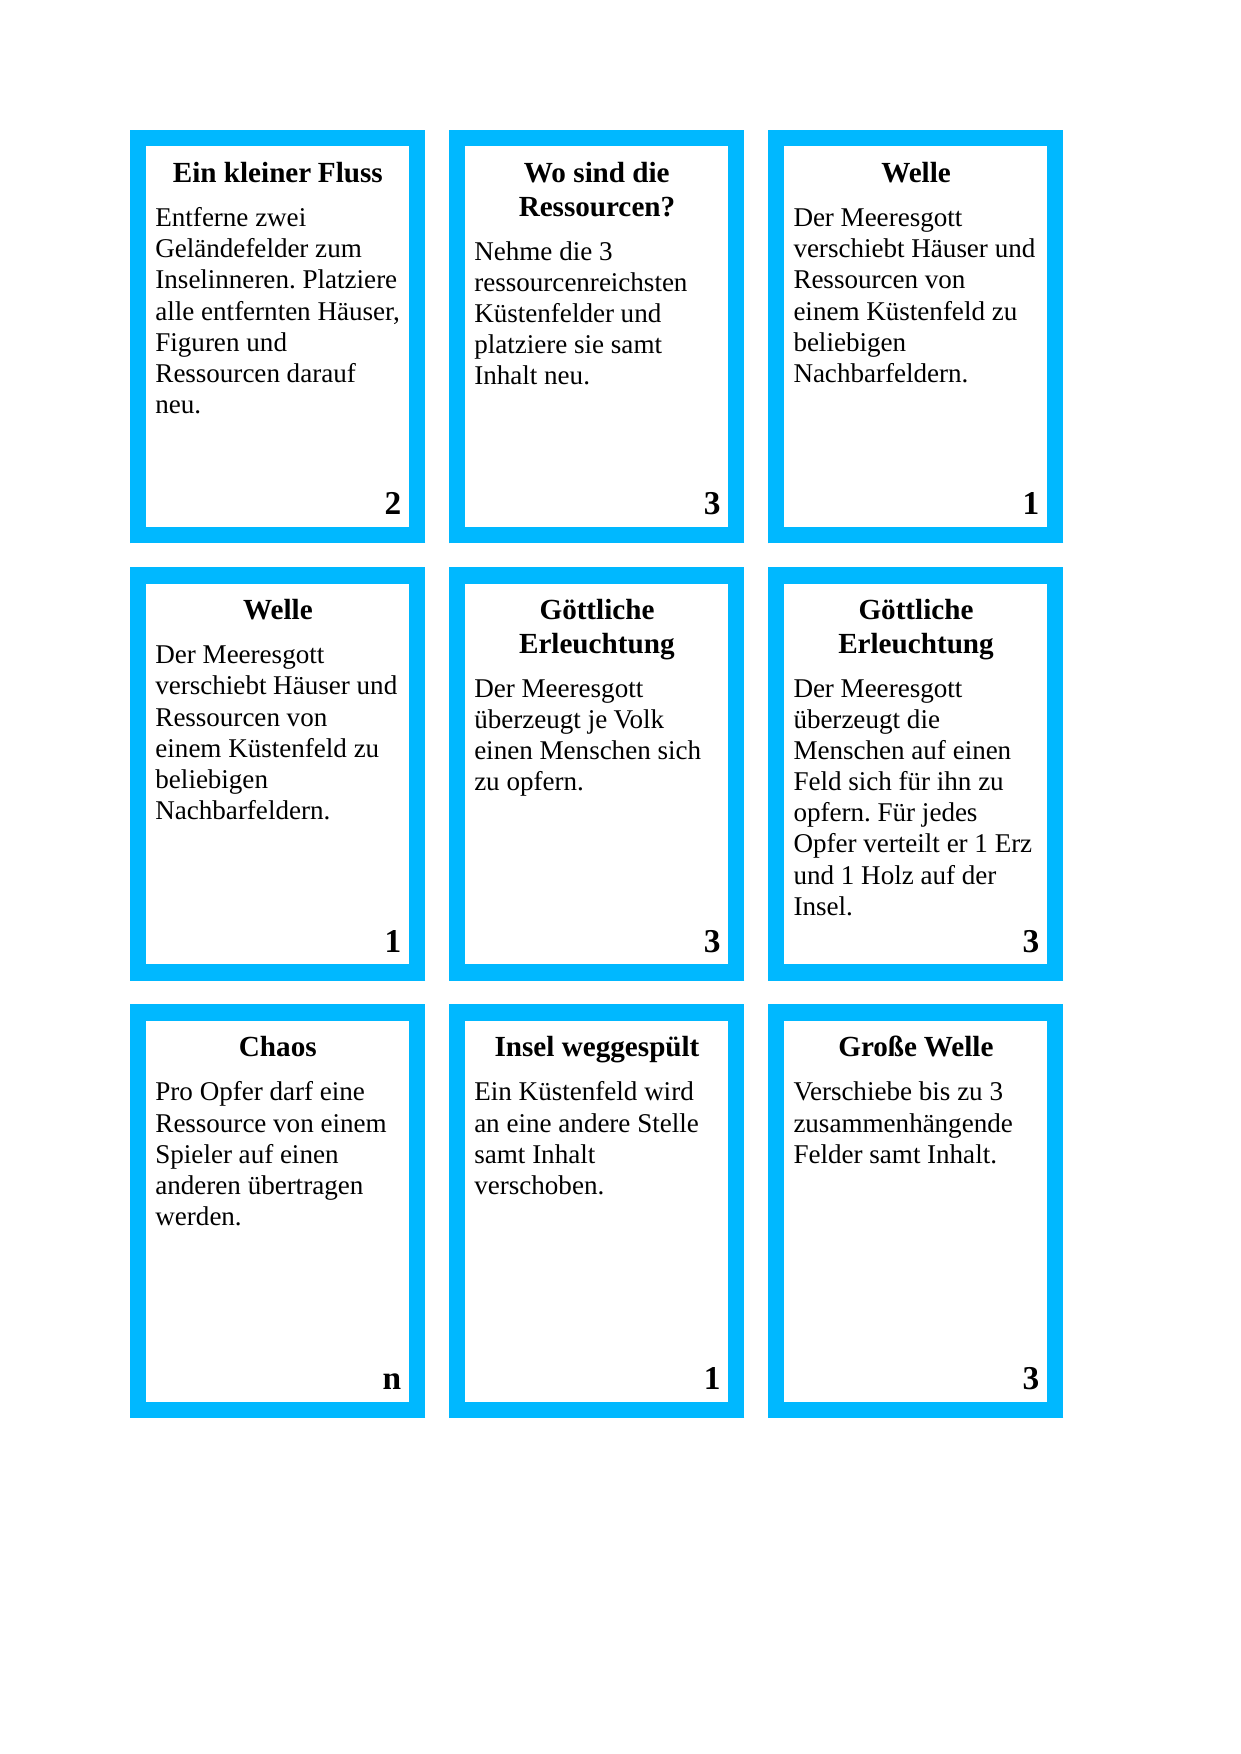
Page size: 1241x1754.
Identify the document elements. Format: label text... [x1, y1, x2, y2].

text Göttliche Erleuchtung [474, 592, 719, 659]
text Insel weggespült [474, 1029, 719, 1063]
text Verschiebe bis zu 3 zusammenhängende Felder samt Inhalt. [793, 1076, 1038, 1169]
text 1 [668, 1358, 720, 1396]
text Göttliche Erleuchtung [793, 592, 1038, 659]
text Der Meeresgott überzeugt die Menschen auf einen Feld sich für ihn zu opfern. Für jedes Opfer verteilt er 1 Erz und 1 Holz auf der Insel. [793, 672, 1038, 921]
text Ein Küstenfeld wird an eine andere Stelle samt Inhalt verschoben. [474, 1076, 719, 1200]
text 1 [987, 484, 1039, 522]
text 3 [668, 921, 720, 959]
text Der Meeresgott verschiebt Häuser und Ressourcen von einem Küstenfeld zu beliebigen Nachbarfeldern. [793, 201, 1038, 388]
text Wo sind die Ressourcen? [474, 155, 719, 222]
text Pro Opfer darf eine Ressource von einem Spieler auf einen anderen übertragen werden. [155, 1076, 400, 1231]
text Welle [793, 155, 1038, 189]
text 3 [668, 484, 720, 522]
text Große Welle [793, 1029, 1038, 1063]
text 3 [987, 1358, 1039, 1396]
text 1 [349, 921, 401, 959]
text Nehme die 3 ressourcenreichsten Küstenfelder und platziere sie samt Inhalt neu. [474, 235, 719, 390]
text Chaos [155, 1029, 400, 1063]
text Welle [155, 592, 400, 626]
text Entferne zwei Geländefelder zum Inselinneren. Platziere alle entfernten Häuser, Figuren und Ressourcen darauf neu. [155, 201, 400, 419]
text Der Meeresgott überzeugt je Volk einen Menschen sich zu opfern. [474, 672, 719, 796]
text 3 [987, 921, 1039, 959]
text Ein kleiner Fluss [155, 155, 400, 189]
text Der Meeresgott verschiebt Häuser und Ressourcen von einem Küstenfeld zu beliebigen Nachbarfeldern. [155, 638, 400, 825]
text 2 [349, 484, 401, 522]
text n [349, 1358, 401, 1396]
